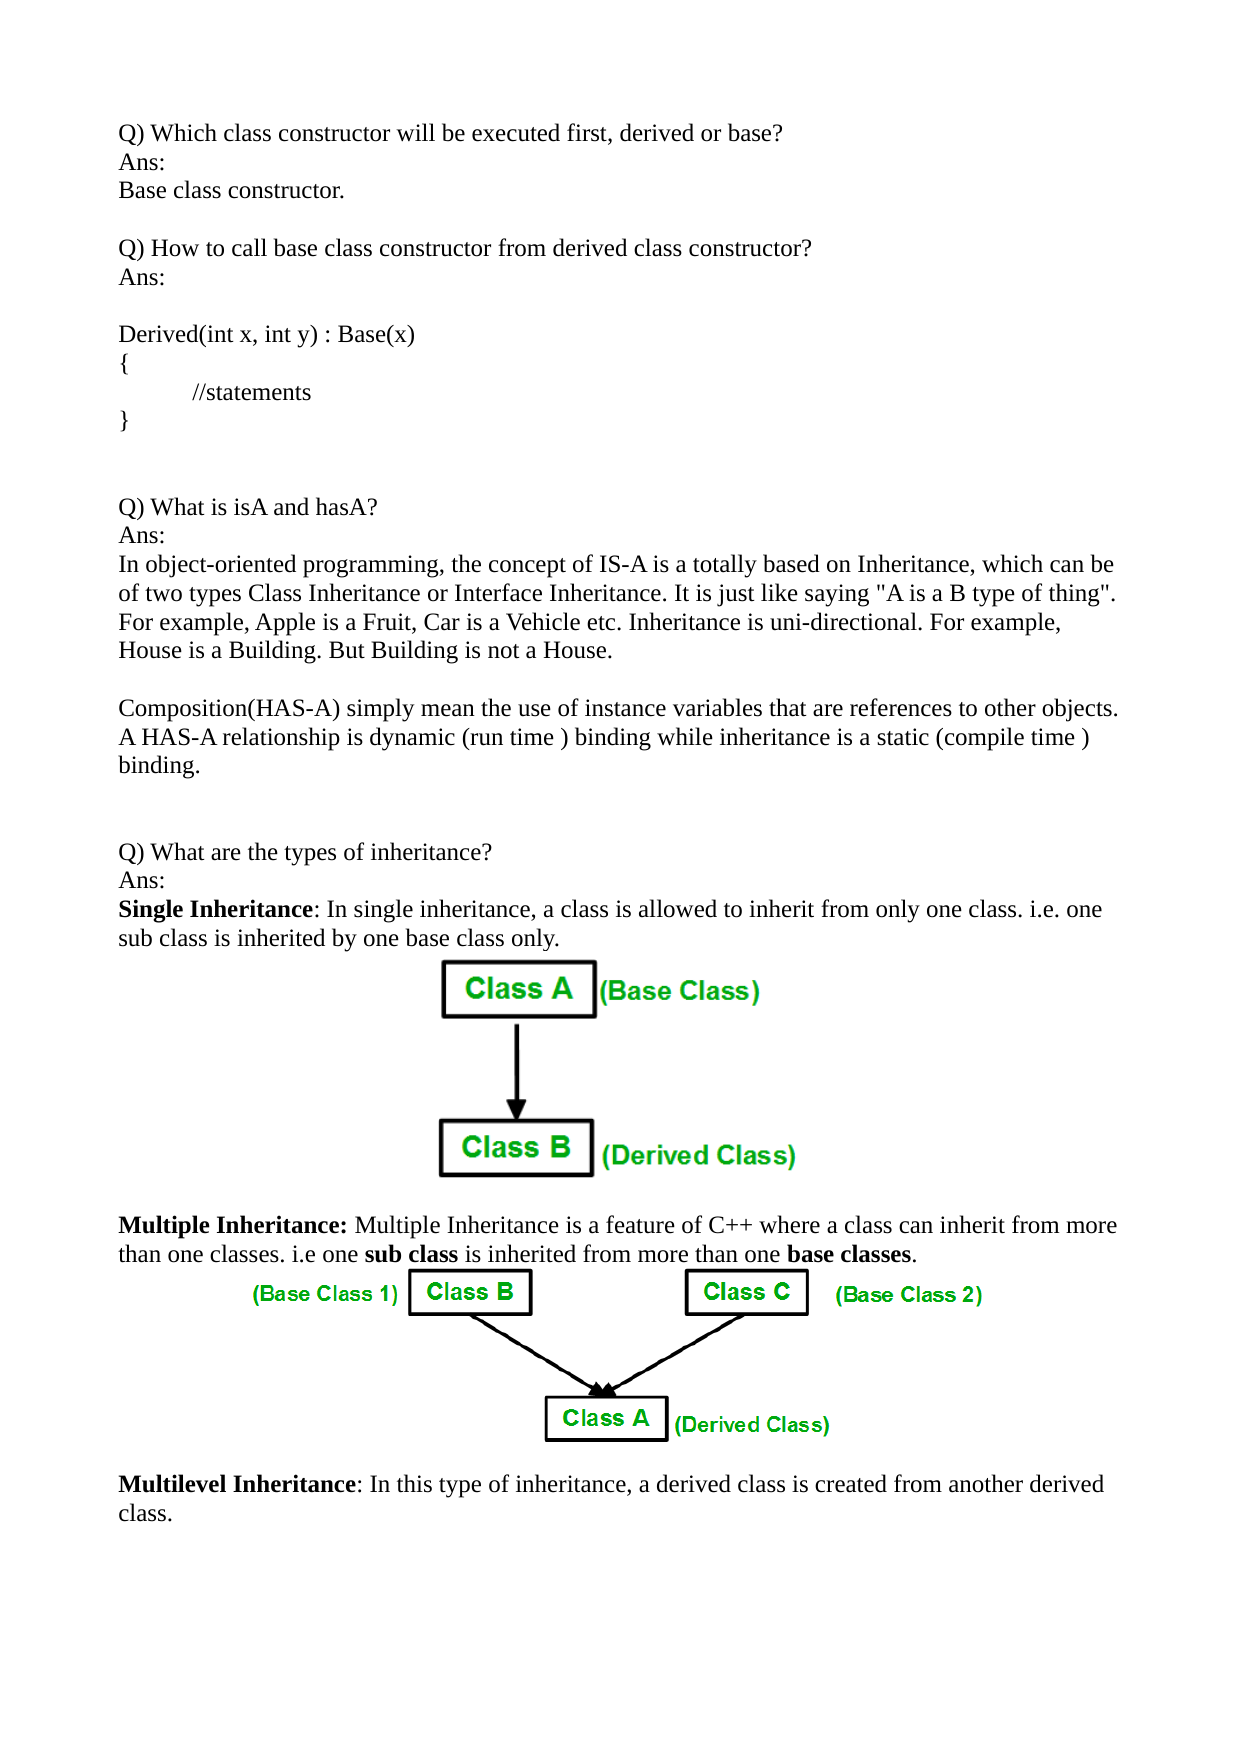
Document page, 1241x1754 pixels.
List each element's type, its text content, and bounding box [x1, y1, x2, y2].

text } [118, 406, 1122, 434]
text In object-oriented programming, the concept of IS-A is a totally based on Inheritance, which can be of two types Class Inheritance or Interface Inheritance. It is just like saying "A is a B type of thing". For example, Apple is a Fruit, Car is a Vehicle etc. Inheritance is uni-directional. For example, House is a Building. But Building is not a House. [118, 549, 1122, 664]
text A HAS-A relationship is dynamic (run time ) binding while inheritance is a static (compile time ) binding. [118, 722, 1122, 779]
text Multiple Inheritance: Multiple Inheritance is a feature of C++ where a class can inherit from more than one classes. i.e one sub class is inherited from more than one base classes. [118, 1211, 1122, 1268]
text { [118, 348, 1122, 377]
text Multilevel Inheritance: In this type of inheritance, a derived class is created from another derived class. [118, 1469, 1122, 1527]
text Ans: [118, 262, 1122, 291]
text Ans: [118, 147, 1122, 176]
text Q) How to call base class constructor from derived class constructor? [118, 233, 1122, 262]
text Derived(int x, int y) : Base(x) [118, 319, 1122, 348]
text Ans: [118, 866, 1122, 894]
text Q) What are the types of inheritance? [118, 837, 1122, 866]
text Composition(HAS-A) simply mean the use of instance variables that are references to other objects. [118, 693, 1122, 722]
text Q) Which class constructor will be executed first, derived or base? [118, 118, 1122, 147]
text //statements [118, 377, 1122, 406]
text Q) What is isA and hasA? [118, 492, 1122, 521]
picture [247, 1268, 994, 1449]
picture [438, 951, 802, 1182]
text Single Inheritance: In single inheritance, a class is allowed to inherit from only one class. i.e. one sub class is inherited by one base class only. [118, 894, 1122, 952]
text Ans: [118, 521, 1122, 549]
text Base class constructor. [118, 176, 1122, 204]
